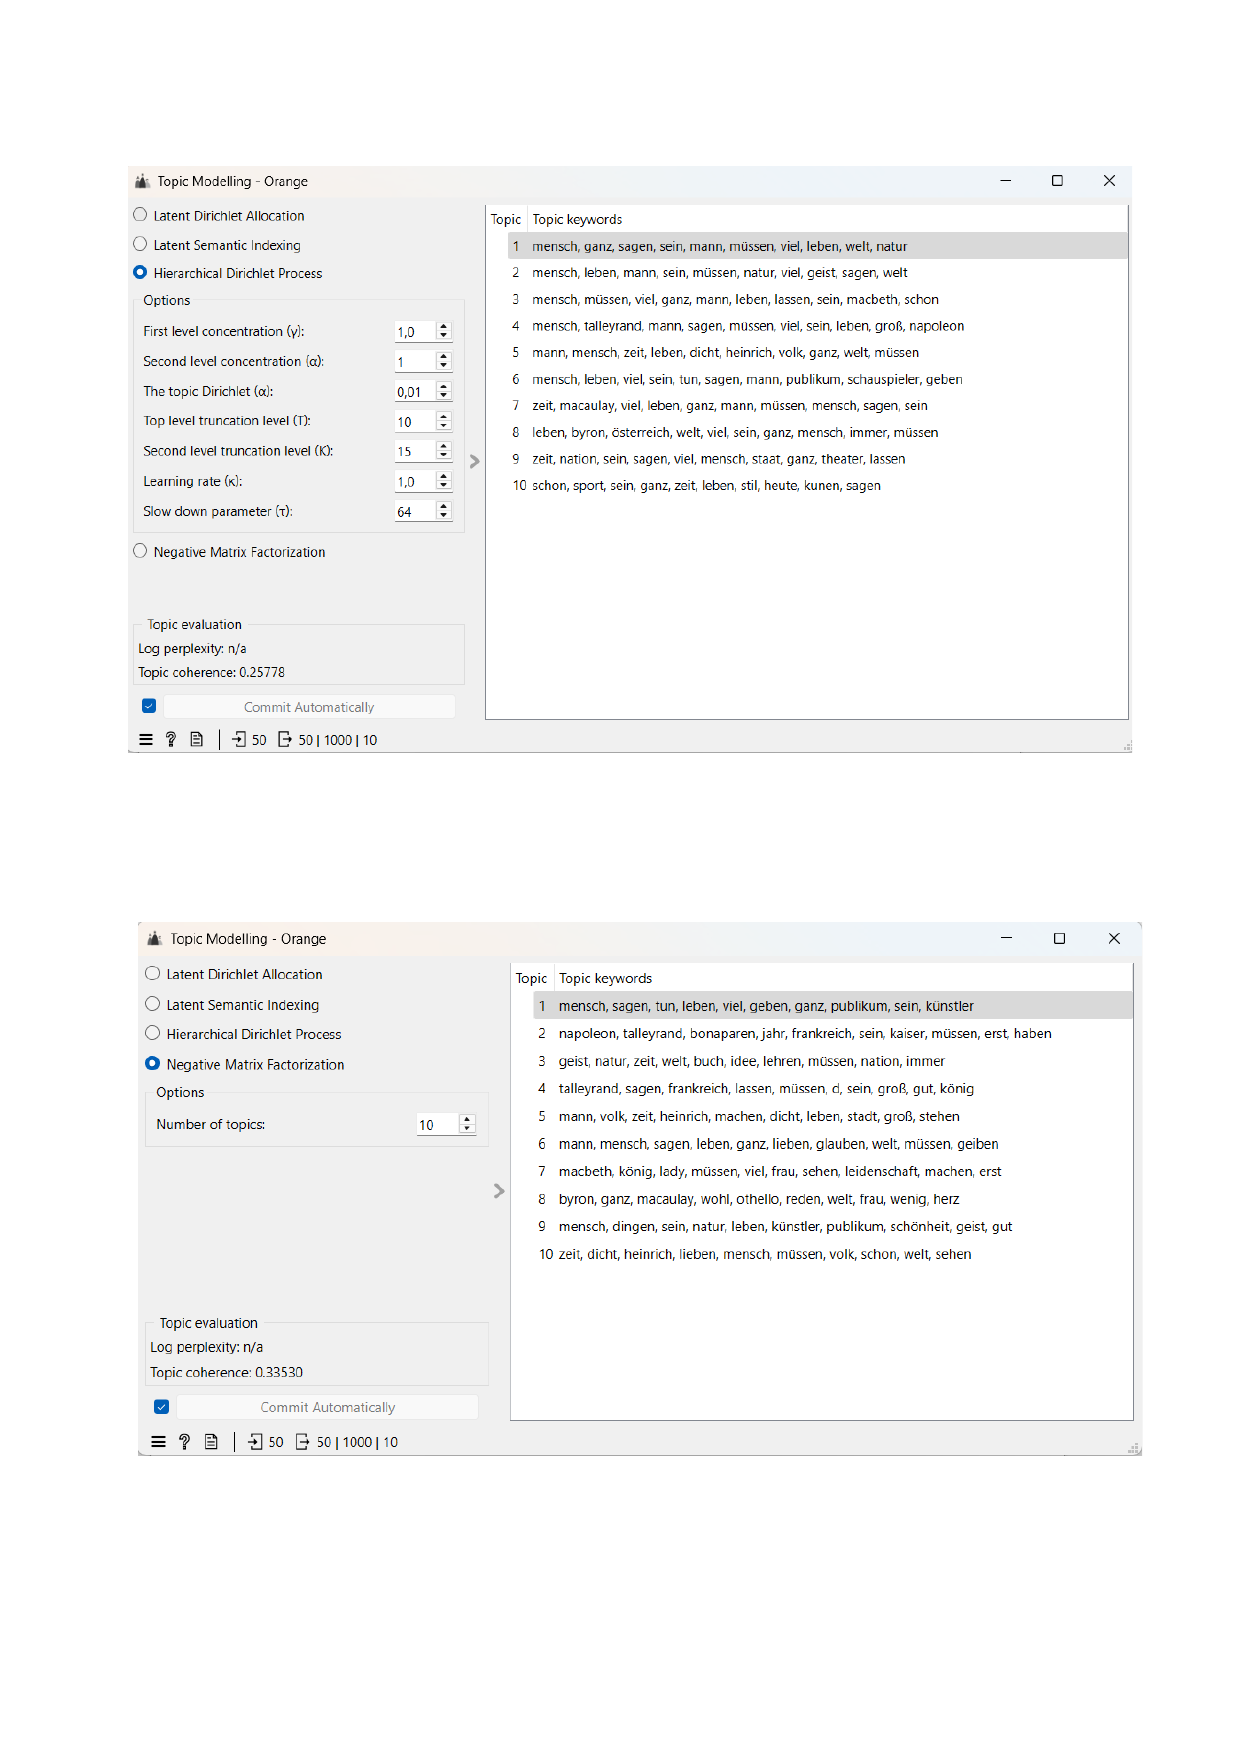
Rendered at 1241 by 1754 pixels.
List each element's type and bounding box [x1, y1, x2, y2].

picture [138, 922, 1143, 1456]
picture [128, 166, 1133, 753]
